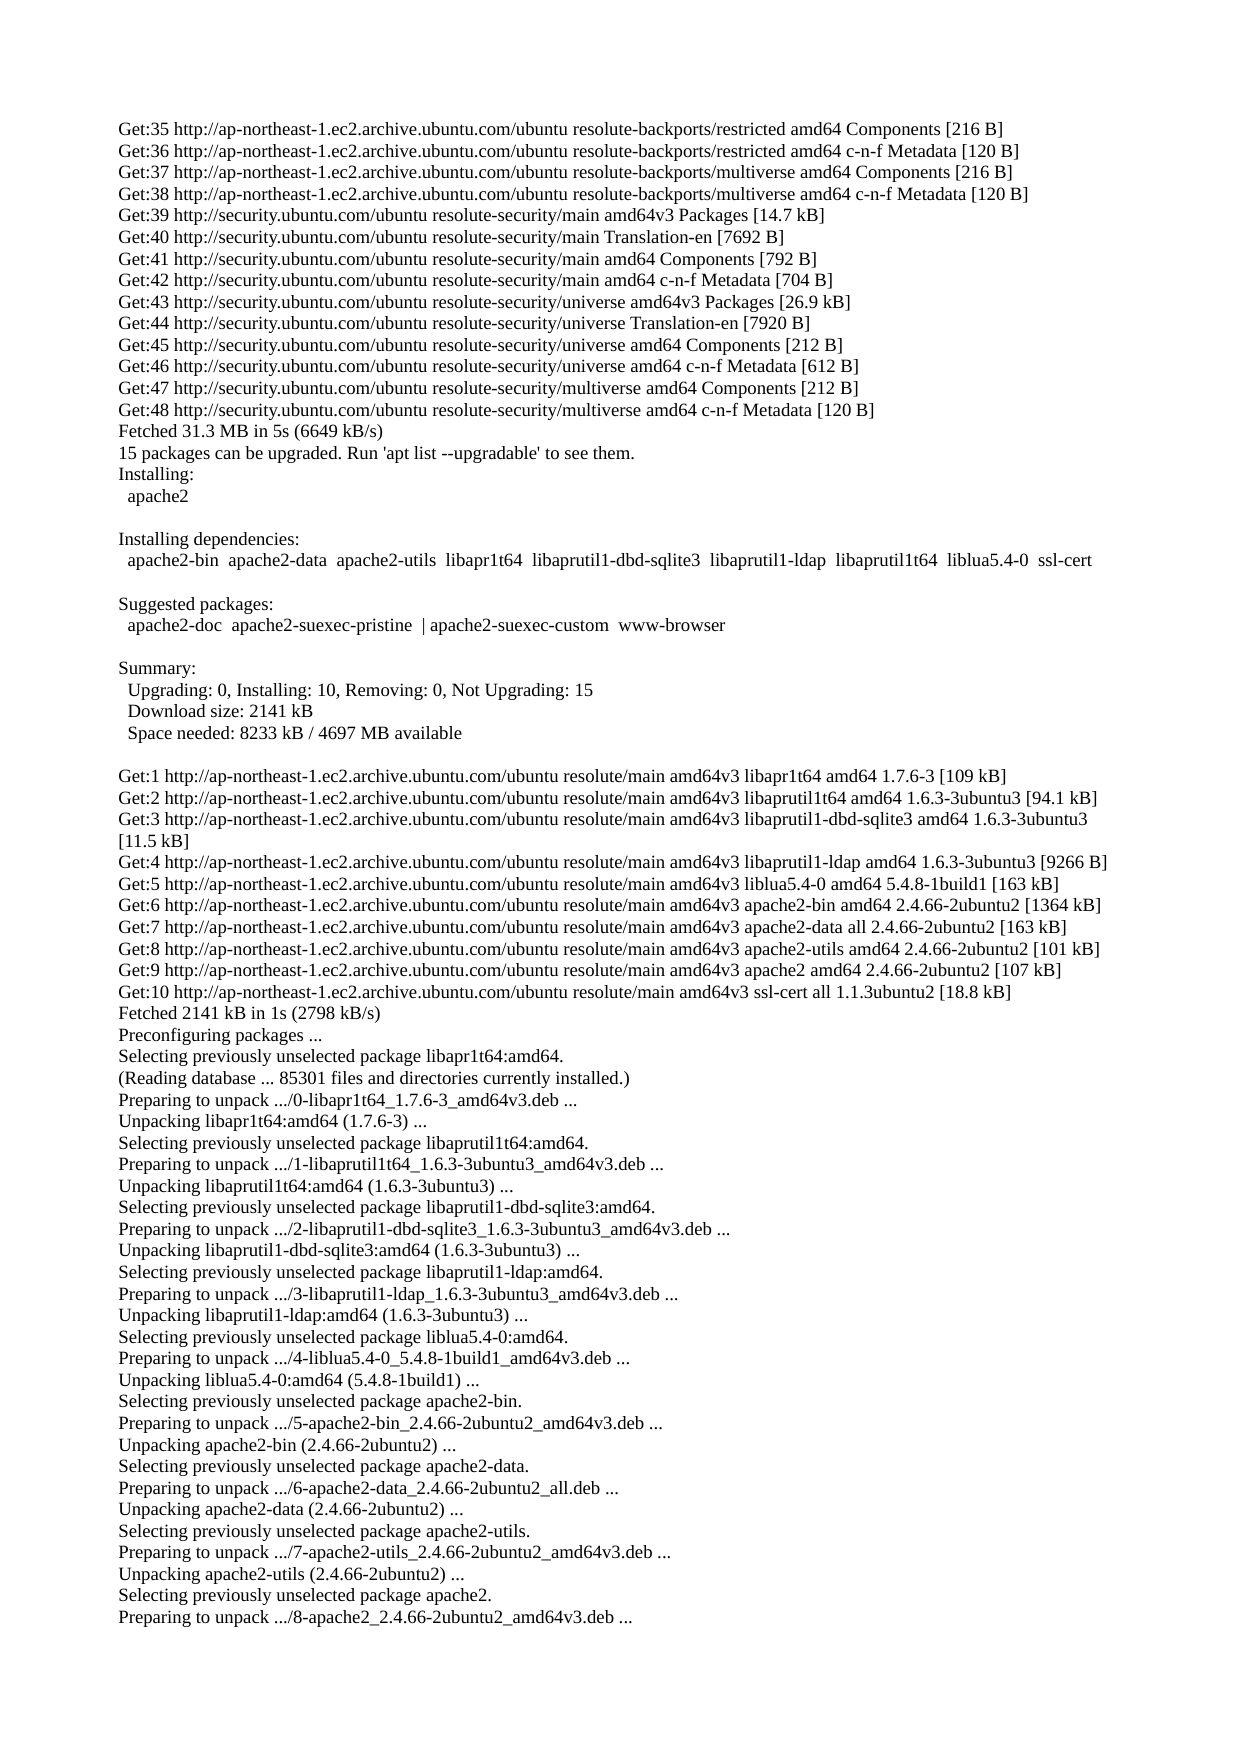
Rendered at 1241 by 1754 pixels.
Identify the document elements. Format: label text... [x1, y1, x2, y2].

text Selecting previously unselected package libapr1t64:amd64. [118, 1045, 1122, 1067]
text Get:6 http://ap-northeast-1.ec2.archive.ubuntu.com/ubuntu resolute/main amd64v3 apache2-bin amd64 2.4.66-2ubuntu2 [1364 kB] [118, 894, 1122, 916]
text apache2-bin apache2-data apache2-utils libapr1t64 libaprutil1-dbd-sqlite3 libaprutil1-ldap libaprutil1t64 liblua5.4-0 ssl-cert [118, 549, 1122, 571]
text Get:41 http://security.ubuntu.com/ubuntu resolute-security/main amd64 Components [792 B] [118, 247, 1122, 269]
text Get:47 http://security.ubuntu.com/ubuntu resolute-security/multiverse amd64 Components [212 B] [118, 377, 1122, 398]
text Selecting previously unselected package libaprutil1-dbd-sqlite3:amd64. [118, 1196, 1122, 1218]
text Preparing to unpack .../0-libapr1t64_1.7.6-3_amd64v3.deb ... [118, 1088, 1122, 1110]
text Get:4 http://ap-northeast-1.ec2.archive.ubuntu.com/ubuntu resolute/main amd64v3 libaprutil1-ldap amd64 1.6.3-3ubuntu3 [9266 B] [118, 851, 1122, 873]
text Selecting previously unselected package apache2-data. [118, 1455, 1122, 1477]
text (Reading database ... 85301 files and directories currently installed.) [118, 1067, 1122, 1088]
text 15 packages can be upgraded. Run 'apt list --upgradable' to see them. [118, 442, 1122, 463]
text Unpacking apache2-utils (2.4.66-2ubuntu2) ... [118, 1563, 1122, 1584]
text Get:45 http://security.ubuntu.com/ubuntu resolute-security/universe amd64 Components [212 B] [118, 334, 1122, 355]
text Space needed: 8233 kB / 4697 MB available [118, 722, 1122, 743]
text Preparing to unpack .../6-apache2-data_2.4.66-2ubuntu2_all.deb ... [118, 1477, 1122, 1498]
text Preparing to unpack .../2-libaprutil1-dbd-sqlite3_1.6.3-3ubuntu3_amd64v3.deb ... [118, 1218, 1122, 1239]
text Preparing to unpack .../4-liblua5.4-0_5.4.8-1build1_amd64v3.deb ... [118, 1347, 1122, 1369]
text Unpacking libaprutil1t64:amd64 (1.6.3-3ubuntu3) ... [118, 1175, 1122, 1196]
text Get:9 http://ap-northeast-1.ec2.archive.ubuntu.com/ubuntu resolute/main amd64v3 apache2 amd64 2.4.66-2ubuntu2 [107 kB] [118, 959, 1122, 981]
text Get:48 http://security.ubuntu.com/ubuntu resolute-security/multiverse amd64 c-n-f Metadata [120 B] [118, 398, 1122, 420]
text Get:36 http://ap-northeast-1.ec2.archive.ubuntu.com/ubuntu resolute-backports/restricted amd64 c-n-f Metadata [120 B] [118, 140, 1122, 161]
text Get:3 http://ap-northeast-1.ec2.archive.ubuntu.com/ubuntu resolute/main amd64v3 libaprutil1-dbd-sqlite3 amd64 1.6.3-3ubuntu3 [11.5 kB] [118, 808, 1122, 851]
text Get:44 http://security.ubuntu.com/ubuntu resolute-security/universe Translation-en [7920 B] [118, 312, 1122, 334]
text Preconfiguring packages ... [118, 1024, 1122, 1045]
text Preparing to unpack .../1-libaprutil1t64_1.6.3-3ubuntu3_amd64v3.deb ... [118, 1153, 1122, 1175]
text apache2-doc apache2-suexec-pristine | apache2-suexec-custom www-browser [118, 614, 1122, 636]
text Preparing to unpack .../8-apache2_2.4.66-2ubuntu2_amd64v3.deb ... [118, 1606, 1122, 1627]
text Get:39 http://security.ubuntu.com/ubuntu resolute-security/main amd64v3 Packages [14.7 kB] [118, 204, 1122, 226]
text Preparing to unpack .../7-apache2-utils_2.4.66-2ubuntu2_amd64v3.deb ... [118, 1541, 1122, 1563]
text Get:8 http://ap-northeast-1.ec2.archive.ubuntu.com/ubuntu resolute/main amd64v3 apache2-utils amd64 2.4.66-2ubuntu2 [101 kB] [118, 937, 1122, 959]
text Fetched 2141 kB in 1s (2798 kB/s) [118, 1002, 1122, 1024]
text Unpacking apache2-bin (2.4.66-2ubuntu2) ... [118, 1433, 1122, 1455]
text Suggested packages: [118, 592, 1122, 614]
text Unpacking libaprutil1-dbd-sqlite3:amd64 (1.6.3-3ubuntu3) ... [118, 1239, 1122, 1261]
text Installing: [118, 463, 1122, 485]
text Preparing to unpack .../5-apache2-bin_2.4.66-2ubuntu2_amd64v3.deb ... [118, 1412, 1122, 1433]
text Get:38 http://ap-northeast-1.ec2.archive.ubuntu.com/ubuntu resolute-backports/multiverse amd64 c-n-f Metadata [120 B] [118, 183, 1122, 204]
text Get:43 http://security.ubuntu.com/ubuntu resolute-security/universe amd64v3 Packages [26.9 kB] [118, 291, 1122, 312]
text Get:35 http://ap-northeast-1.ec2.archive.ubuntu.com/ubuntu resolute-backports/restricted amd64 Components [216 B] [118, 118, 1122, 140]
text Selecting previously unselected package apache2-utils. [118, 1520, 1122, 1541]
text apache2 [118, 485, 1122, 506]
text Fetched 31.3 MB in 5s (6649 kB/s) [118, 420, 1122, 442]
text Get:40 http://security.ubuntu.com/ubuntu resolute-security/main Translation-en [7692 B] [118, 226, 1122, 247]
text Upgrading: 0, Installing: 10, Removing: 0, Not Upgrading: 15 [118, 679, 1122, 700]
text Get:37 http://ap-northeast-1.ec2.archive.ubuntu.com/ubuntu resolute-backports/multiverse amd64 Components [216 B] [118, 161, 1122, 183]
text Unpacking apache2-data (2.4.66-2ubuntu2) ... [118, 1498, 1122, 1520]
text Installing dependencies: [118, 528, 1122, 549]
text Unpacking liblua5.4-0:amd64 (5.4.8-1build1) ... [118, 1369, 1122, 1390]
text Get:7 http://ap-northeast-1.ec2.archive.ubuntu.com/ubuntu resolute/main amd64v3 apache2-data all 2.4.66-2ubuntu2 [163 kB] [118, 916, 1122, 937]
text Selecting previously unselected package liblua5.4-0:amd64. [118, 1326, 1122, 1347]
text Summary: [118, 657, 1122, 679]
text Get:5 http://ap-northeast-1.ec2.archive.ubuntu.com/ubuntu resolute/main amd64v3 liblua5.4-0 amd64 5.4.8-1build1 [163 kB] [118, 873, 1122, 894]
text Preparing to unpack .../3-libaprutil1-ldap_1.6.3-3ubuntu3_amd64v3.deb ... [118, 1282, 1122, 1304]
text Selecting previously unselected package apache2. [118, 1584, 1122, 1606]
text Selecting previously unselected package libaprutil1-ldap:amd64. [118, 1261, 1122, 1282]
text Download size: 2141 kB [118, 700, 1122, 722]
text Selecting previously unselected package libaprutil1t64:amd64. [118, 1132, 1122, 1153]
text Get:2 http://ap-northeast-1.ec2.archive.ubuntu.com/ubuntu resolute/main amd64v3 libaprutil1t64 amd64 1.6.3-3ubuntu3 [94.1 kB] [118, 787, 1122, 808]
text Unpacking libaprutil1-ldap:amd64 (1.6.3-3ubuntu3) ... [118, 1304, 1122, 1326]
text Selecting previously unselected package apache2-bin. [118, 1390, 1122, 1412]
text Get:42 http://security.ubuntu.com/ubuntu resolute-security/main amd64 c-n-f Metadata [704 B] [118, 269, 1122, 291]
text Unpacking libapr1t64:amd64 (1.7.6-3) ... [118, 1110, 1122, 1132]
text Get:1 http://ap-northeast-1.ec2.archive.ubuntu.com/ubuntu resolute/main amd64v3 libapr1t64 amd64 1.7.6-3 [109 kB] [118, 765, 1122, 787]
text Get:46 http://security.ubuntu.com/ubuntu resolute-security/universe amd64 c-n-f Metadata [612 B] [118, 355, 1122, 377]
text Get:10 http://ap-northeast-1.ec2.archive.ubuntu.com/ubuntu resolute/main amd64v3 ssl-cert all 1.1.3ubuntu2 [18.8 kB] [118, 981, 1122, 1002]
